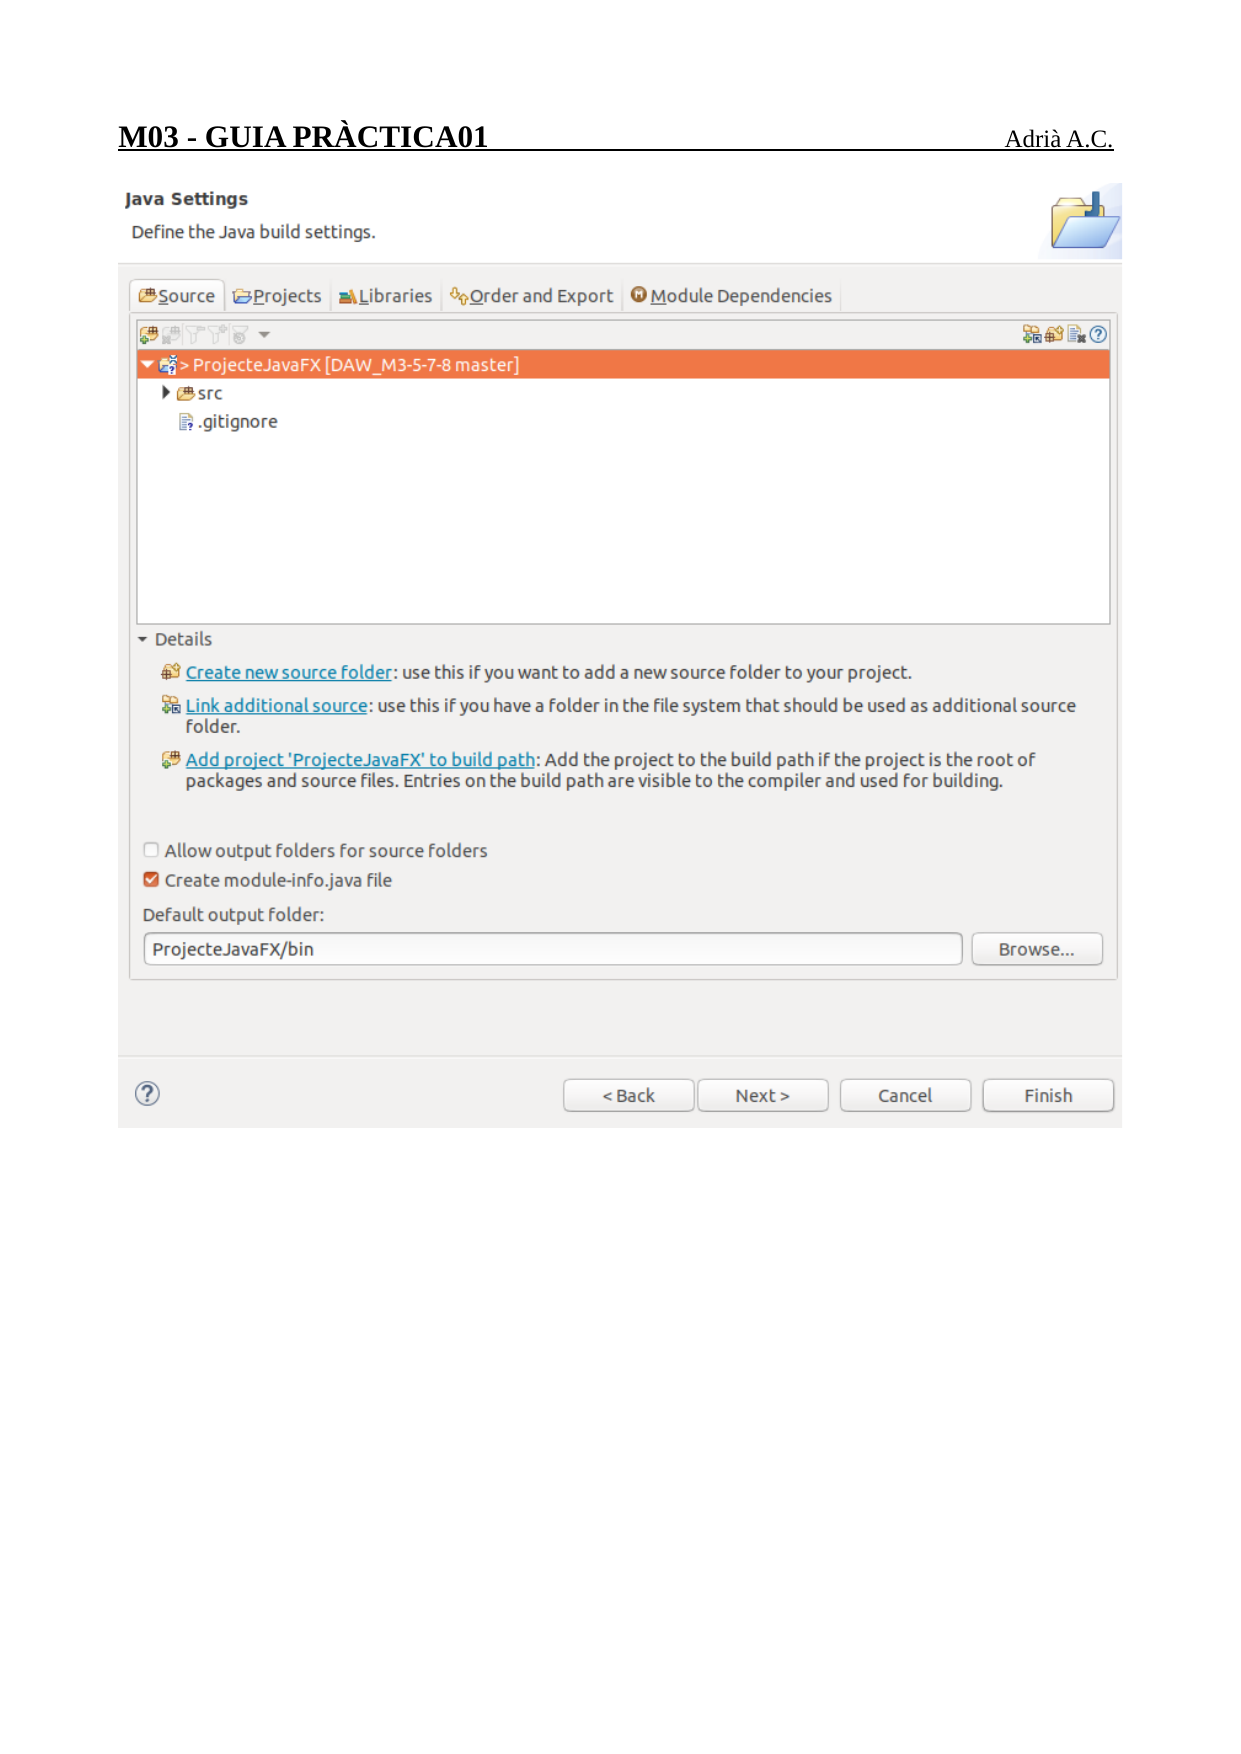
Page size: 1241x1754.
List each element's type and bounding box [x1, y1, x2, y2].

picture [118, 183, 1123, 1128]
